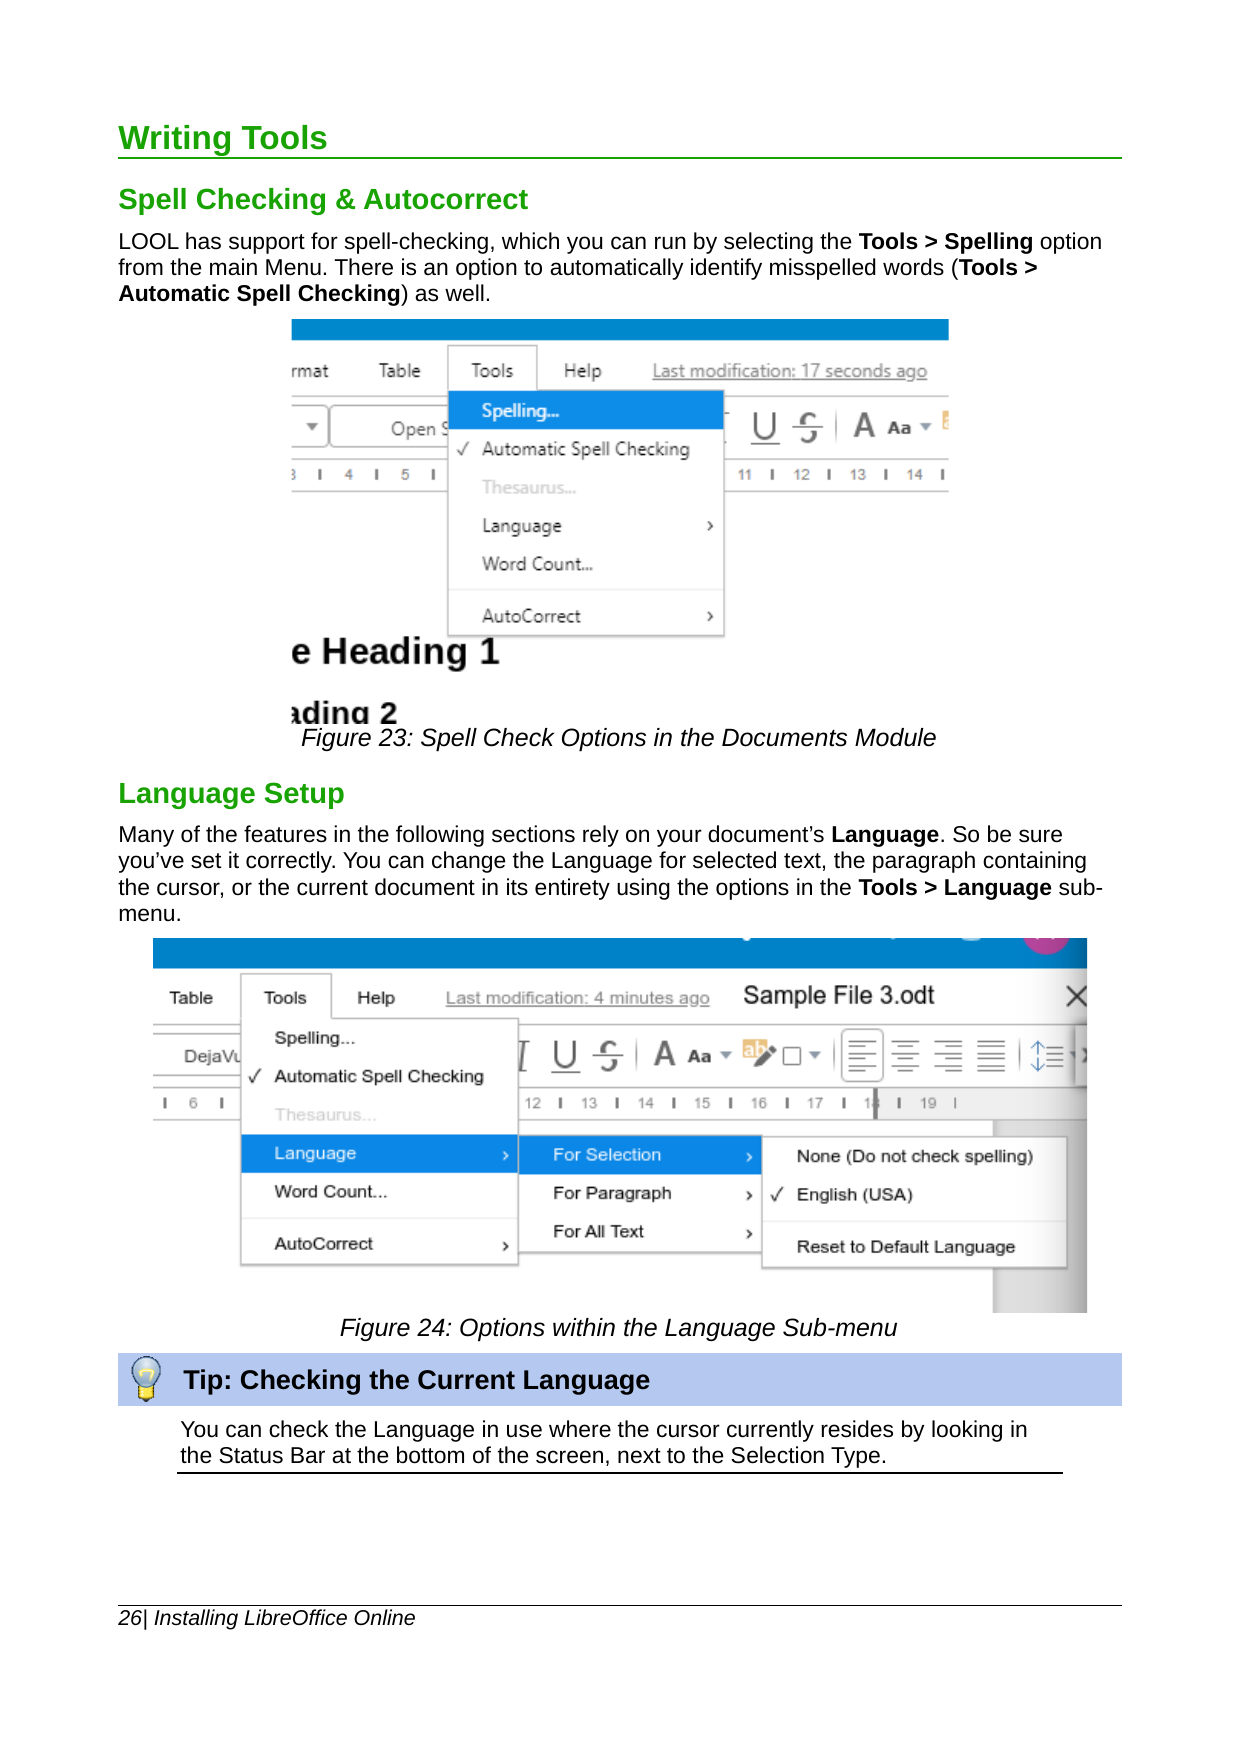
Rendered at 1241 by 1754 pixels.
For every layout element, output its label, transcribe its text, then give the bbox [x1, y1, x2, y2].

text You can check the Language in use where the cursor currently resides by looking in the Status Bar at the bottom of the screen, next to the Selection Type. [177, 1413, 1063, 1472]
subtitle Language Setup [118, 776, 1122, 809]
picture [119, 1354, 170, 1405]
text LOOL has support for spell-checking, which you can run by selecting the Tools > Spelling option from the main Menu. There is an option to automatically identify misspelled words (Tools > Automatic Spell Checking) as well. [118, 228, 1122, 307]
picture [291, 341, 949, 724]
text Many of the features in the following sections rely on your document’s Language. So be sure you’ve set it correctly. You can change the Language for selected text, the paragraph containing the cursor, or the current document in its entirety using the options in the Tools > Language sub-menu. [118, 821, 1122, 926]
picture [153, 938, 1088, 1313]
subtitle Writing Tools [118, 118, 1122, 157]
subtitle Spell Checking & Autocorrect [118, 182, 1122, 216]
subtitle Tip: Checking the Current Language [118, 1353, 1122, 1406]
text Figure 24: Options within the Language Sub-menu [144, 939, 1097, 1341]
text Figure 23: Spell Check Options in the Documents Module [285, 319, 955, 752]
